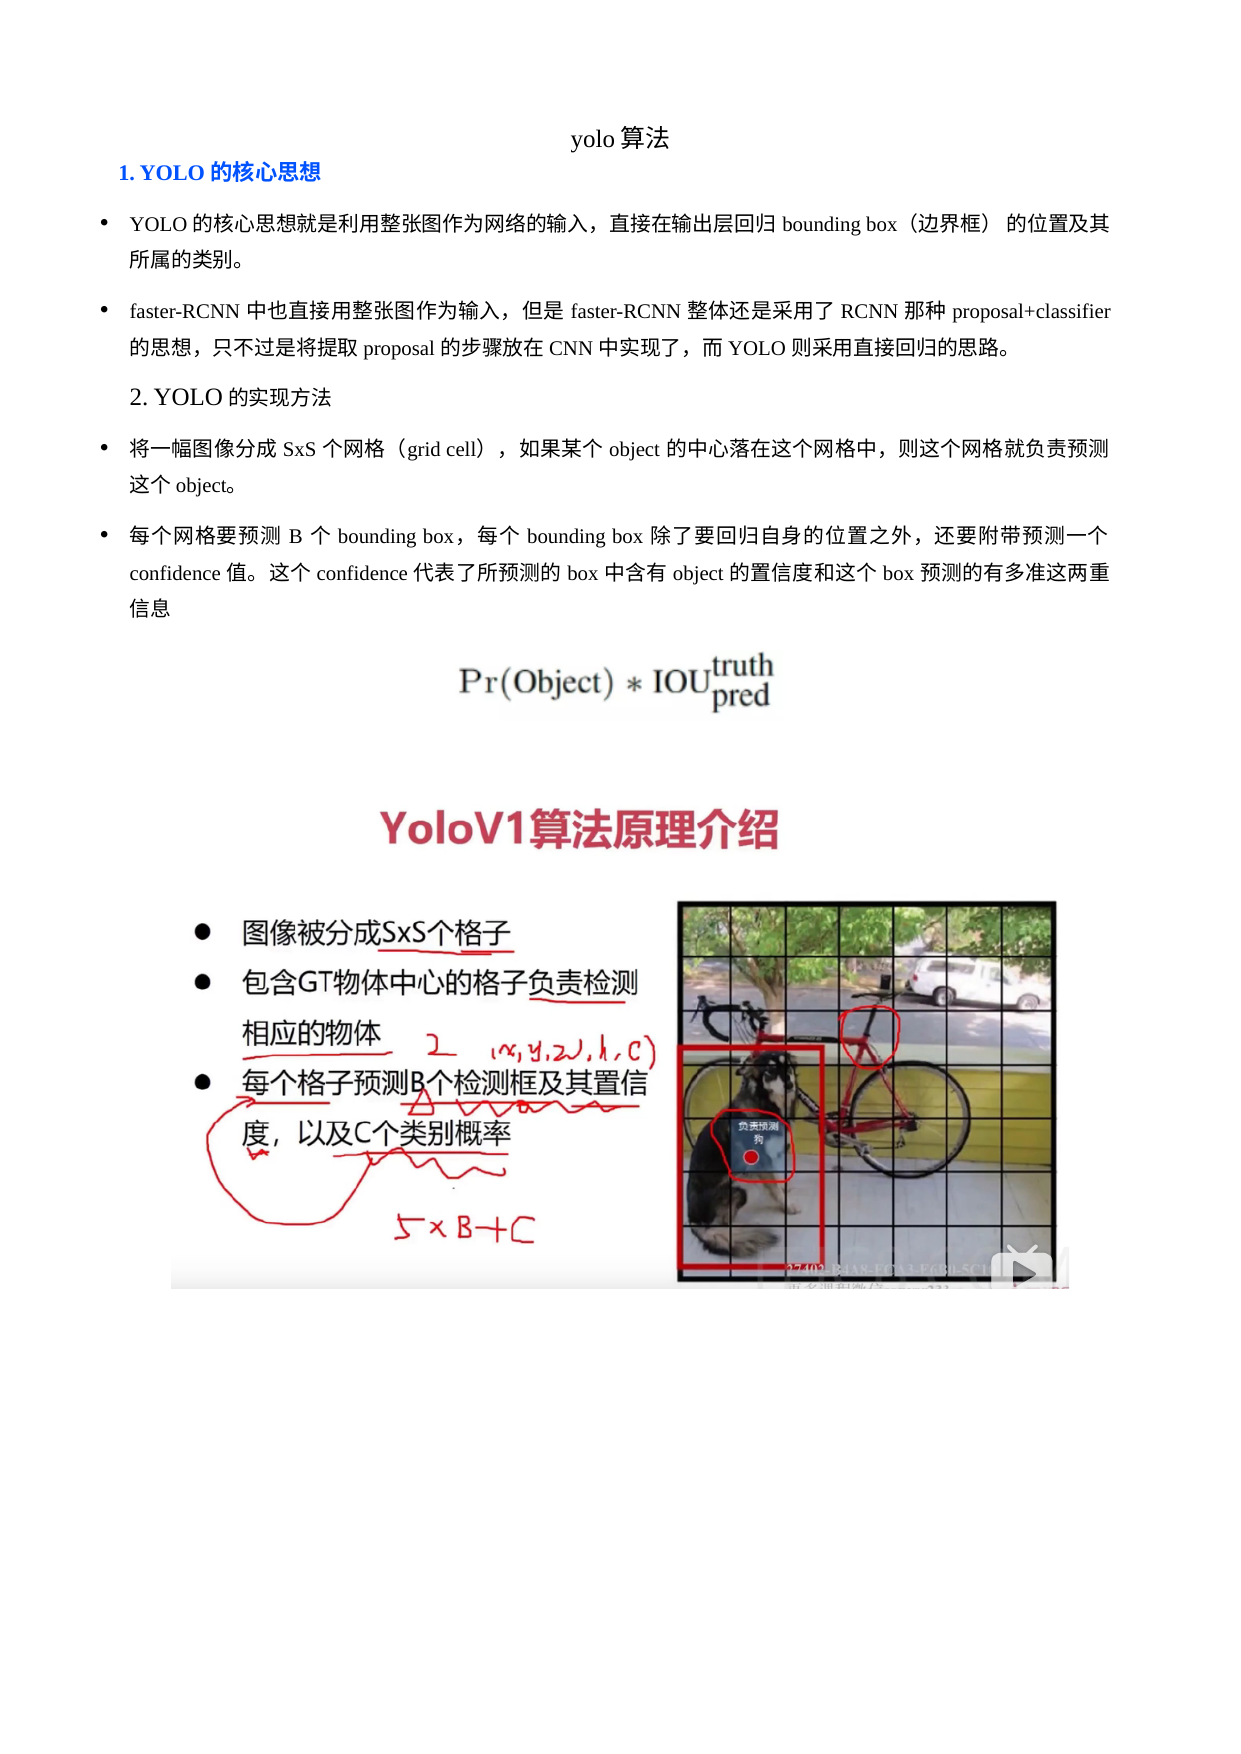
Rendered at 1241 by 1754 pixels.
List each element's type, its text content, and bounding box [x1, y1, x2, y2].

list 将一幅图像分成 SxS 个网格（grid cell），如果某个 object 的中心落在这个网格中，则这个网格就负责预测这个 object。 [118, 432, 1111, 499]
list 2. YOLO的实现方法 [118, 382, 1111, 412]
picture [434, 642, 806, 726]
text yolo算法 [118, 118, 1122, 154]
list 每个网格要预测 B 个 bounding box，每个 bounding box 除了要回归自身的位置之外，还要附带预测一个 confidence 值。这个 confidence 代表了所预测的 box 中含有 object 的置信度和这个 box 预测的有多准这两重信息 [118, 519, 1111, 622]
list faster-RCNN 中也直接用整张图作为输入，但是 faster-RCNN 整体还是采用了RCNN 那种 proposal+classifier 的思想，只不过是将提取 proposal 的步骤放在 CNN 中实现了，而 YOLO 则采用直接回归的思路。 [118, 294, 1111, 361]
list YOLO 的核心思想就是利用整张图作为网络的输入，直接在输出层回归 bounding box（边界框） 的位置及其所属的类别。 [118, 207, 1111, 274]
picture [171, 790, 1070, 1289]
text 1. YOLO 的核心思想 [118, 154, 1122, 186]
